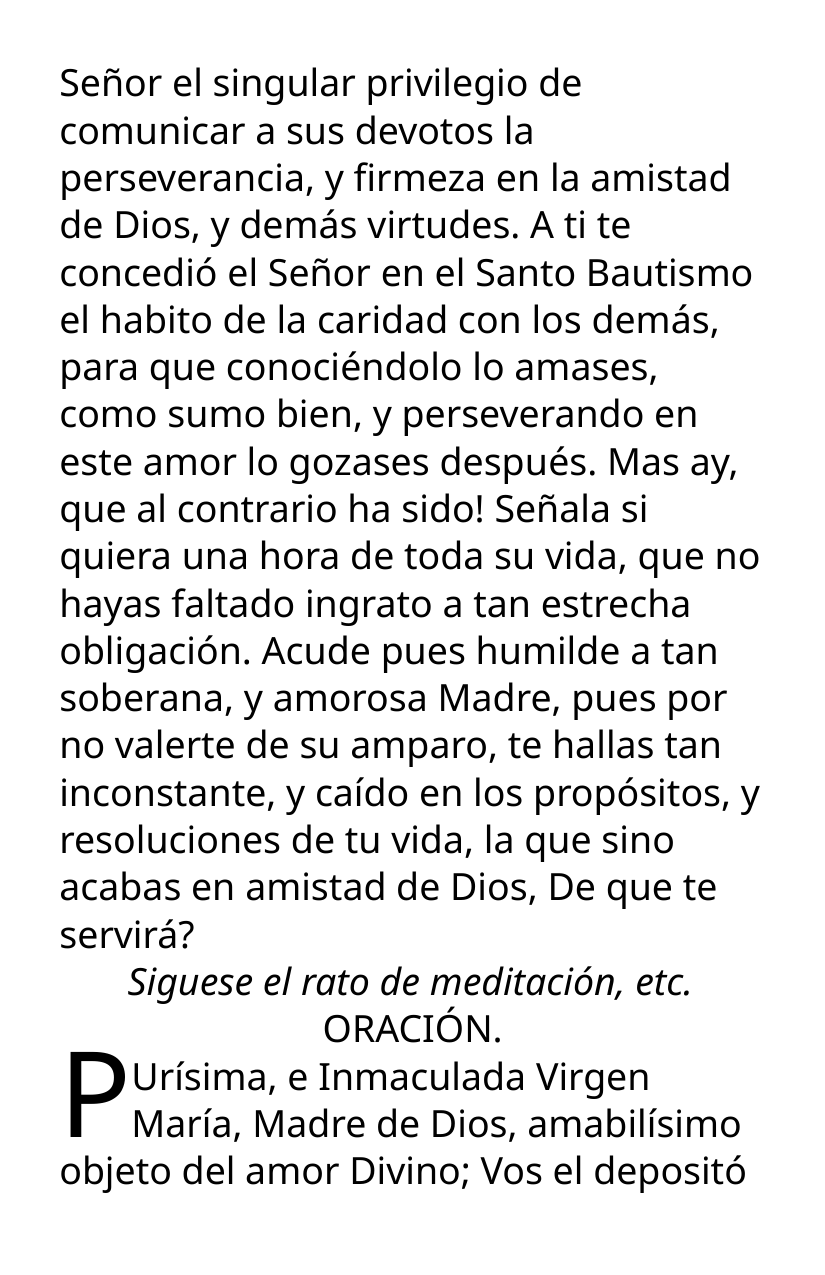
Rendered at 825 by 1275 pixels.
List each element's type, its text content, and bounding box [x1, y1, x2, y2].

text Señor el singular privilegio de comunicar a sus devotos la perseverancia, y firmeza en la amistad de Dios, y demás virtudes. A ti te concedió el Señor en el Santo Bautismo el habito de la caridad con los demás, para que conociéndolo lo amases, como sumo bien, y perseverando en este amor lo gozases después. Mas ay, que al contrario ha sido! Señala si quiera una hora de toda su vida, que no hayas faltado ingrato a tan estrecha obligación. Acude pues humilde a tan soberana, y amorosa Madre, pues por no valerte de su amparo, te hallas tan inconstante, y caído en los propósitos, y resoluciones de tu vida, la que sino acabas en amistad de Dios, De que te servirá? [59, 59, 766, 958]
text Siguese el rato de meditación, etc. [59, 958, 766, 1005]
text PUrísima, e Inmaculada Virgen María, Madre de Dios, amabilísimo objeto del amor Divino; Vos el depositó [59, 1052, 766, 1194]
text ORACIÓN. [59, 1005, 766, 1052]
